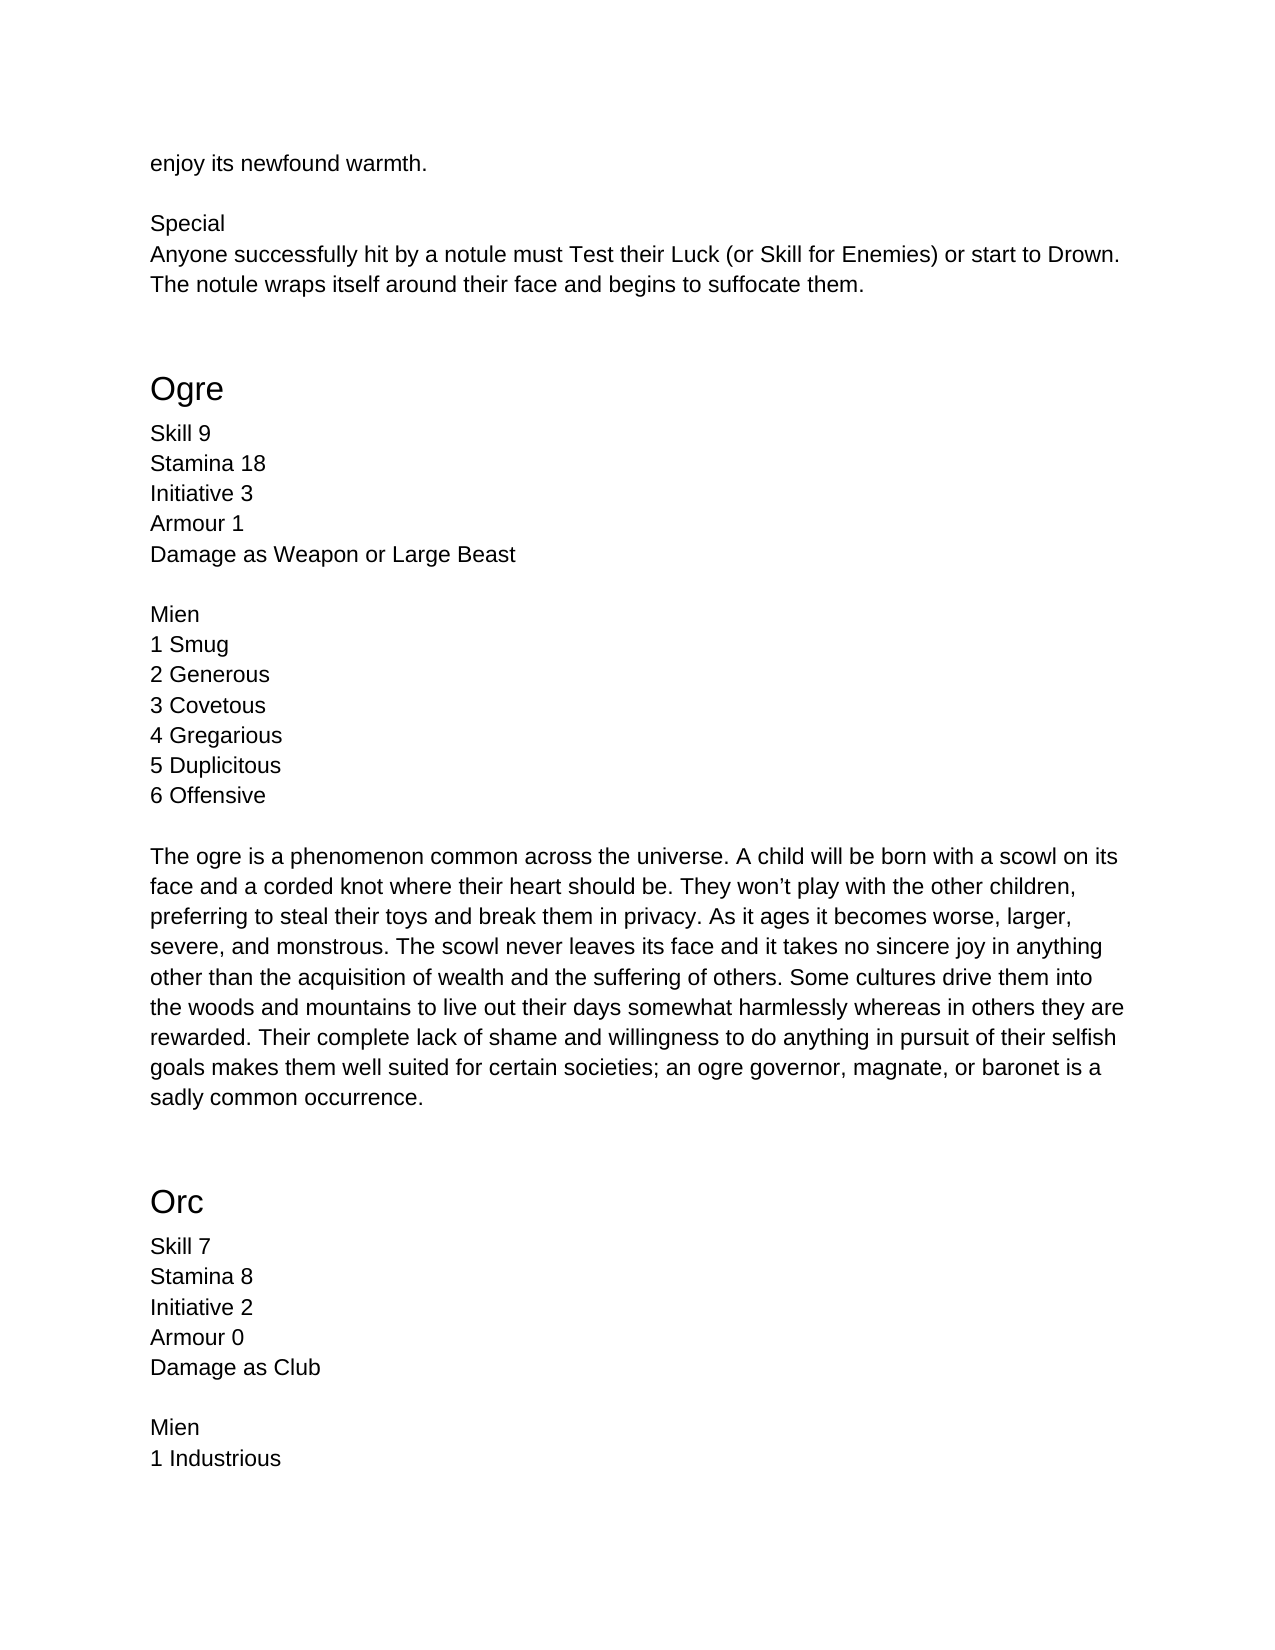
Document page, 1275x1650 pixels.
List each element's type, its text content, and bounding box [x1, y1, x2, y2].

text enjoy its newfound warmth. [150, 150, 1125, 176]
text 1 Smug [150, 631, 1125, 657]
text Initiative 2 [150, 1293, 1125, 1320]
text Damage as Club [150, 1354, 1125, 1380]
subtitle Ogre [150, 369, 1125, 407]
text Stamina 18 [150, 450, 1125, 476]
text 5 Duplicitous [150, 752, 1125, 778]
text 6 Offensive [150, 782, 1125, 808]
text Special [150, 210, 1125, 237]
text Initiative 3 [150, 480, 1125, 506]
text The ogre is a phenomenon common across the universe. A child will be born with a scowl on its face and a corded knot where their heart should be. They won’t play with the other children, preferring to steal their toys and break them in privacy. As it ages it becomes worse, larger, severe, and monstrous. The scowl never leaves its face and it takes no sincere joy in anything other than the acquisition of wealth and the suffering of others. Some cultures drive them into the woods and mountains to live out their days somewhat harmlessly whereas in others they are rewarded. Their complete lack of shame and willingness to do anything in pursuit of their selfish goals makes them well suited for certain societies; an ogre governor, magnate, or baronet is a sadly common occurrence. [150, 843, 1125, 1111]
text 1 Industrious [150, 1444, 1125, 1471]
subtitle Orc [150, 1182, 1125, 1221]
text Armour 0 [150, 1324, 1125, 1350]
text 4 Gregarious [150, 722, 1125, 748]
text Armour 1 [150, 510, 1125, 537]
text 3 Covetous [150, 692, 1125, 718]
text 2 Generous [150, 661, 1125, 688]
text Skill 7 [150, 1233, 1125, 1259]
text Stamina 8 [150, 1263, 1125, 1290]
text Skill 9 [150, 420, 1125, 446]
text Mien [150, 1414, 1125, 1441]
text Mien [150, 601, 1125, 627]
text Anyone successfully hit by a notule must Test their Luck (or Skill for Enemies) or start to Drown. The notule wraps itself around their face and begins to suffocate them. [150, 241, 1125, 297]
text Damage as Weapon or Large Beast [150, 541, 1125, 567]
